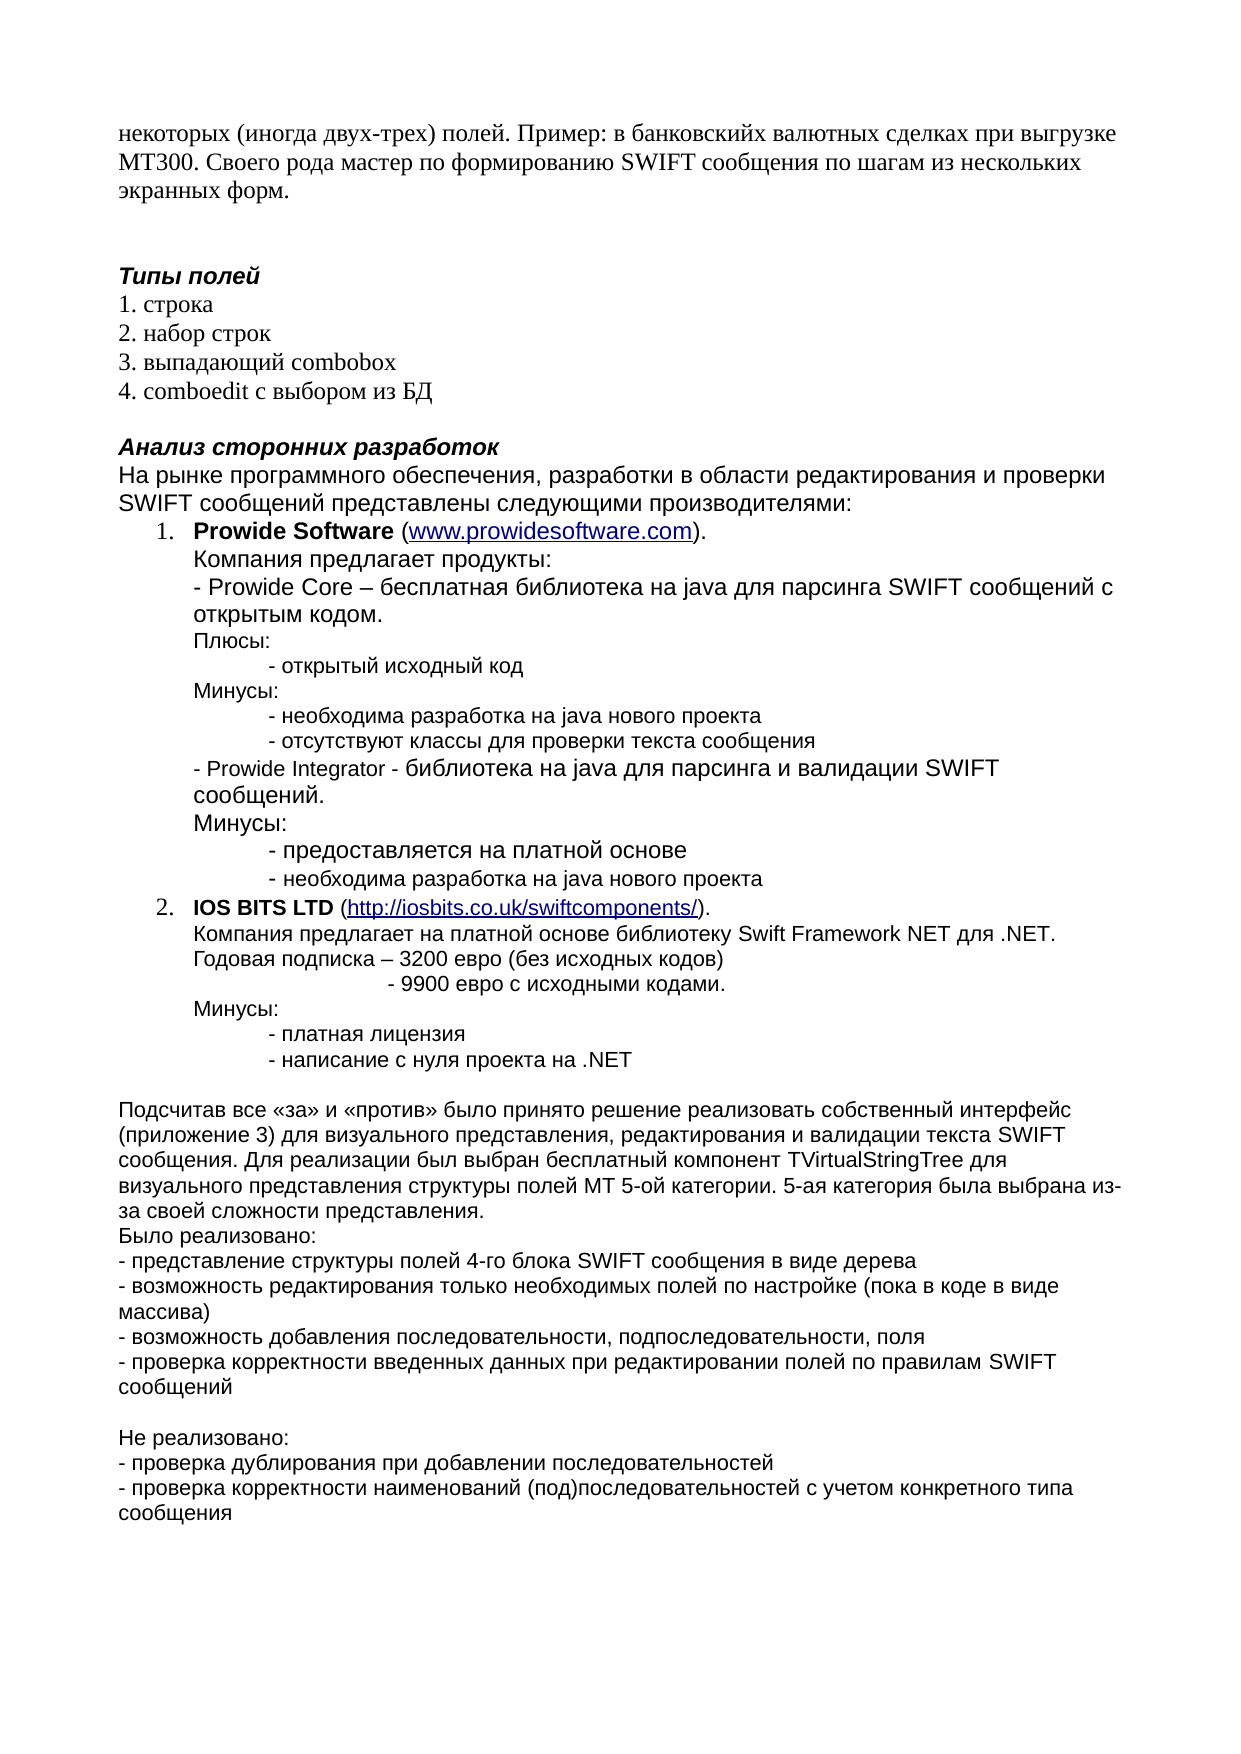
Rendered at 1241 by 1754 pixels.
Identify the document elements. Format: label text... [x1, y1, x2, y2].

text Минусы: [193, 809, 1122, 836]
text Не реализовано: [118, 1424, 1122, 1450]
text Минусы: [118, 678, 1122, 703]
text - проверка корректности введенных данных при редактировании полей по правилам SWIFT сообщений [118, 1349, 1122, 1399]
text - проверка корректности наименований (под)последовательностей с учетом конкретного типа сообщения [118, 1475, 1122, 1525]
text - написание с нуля проекта на .NET [193, 1046, 1122, 1072]
text Компания предлагает на платной основе библиотеку Swift Framework NET для .NET. [193, 920, 1122, 946]
text Было реализовано: [118, 1223, 1122, 1248]
text Компания предлагает продукты: [193, 545, 1122, 572]
text На рынке программного обеспечения, разработки в области редактирования и проверки SWIFT сообщений представлены следующими производителями: [118, 461, 1122, 516]
text 4. comboedit с выбором из БД [118, 376, 1122, 404]
text - возможность добавления последовательности, подпоследовательности, поля [118, 1324, 1122, 1349]
text 1. строка [118, 289, 1122, 318]
text Годовая подписка – 3200 евро (без исходных кодов) [193, 946, 1122, 971]
text 2. набор строк [118, 318, 1122, 347]
text - необходима разработка на java нового проекта [193, 864, 1122, 892]
text - проверка дублирования при добавлении последовательностей [118, 1450, 1122, 1475]
text 3. выпадающий combobox [118, 347, 1122, 376]
text - 9900 евро с исходными кодами. [193, 971, 1122, 996]
text Типы полей [118, 262, 1122, 289]
list IOS BITS LTD (http://iosbits.co.uk/swiftcomponents/). [156, 892, 1122, 920]
text некоторых (иногда двух-трех) полей. Пример: в банковскийх валютных сделках при выгрузке МТ300. Своего рода мастер по формированию SWIFT сообщения по шагам из нескольких экранных форм. [118, 118, 1122, 204]
text - необходима разработка на java нового проекта [118, 703, 1122, 728]
text - Prowide Core – бесплатная библиотека на java для парсинга SWIFT сообщений c открытым кодом. [193, 572, 1122, 628]
text - отсутствуют классы для проверки текста сообщения [118, 728, 1122, 754]
text Минусы: [118, 996, 1122, 1021]
text - Prowide Integrator - библиотека на java для парсинга и валидации SWIFT сообщений. [193, 754, 1122, 809]
text - предоставляется на платной основе [193, 836, 1122, 864]
text - открытый исходный код [193, 653, 1122, 678]
text - возможность редактирования только необходимых полей по настройке (пока в коде в виде массива) [118, 1273, 1122, 1324]
text - платная лицензия [118, 1021, 1122, 1046]
text - представление структуры полей 4-го блока SWIFT сообщения в виде дерева [118, 1248, 1122, 1273]
text Плюсы: [193, 628, 1122, 653]
text Подсчитав все «за» и «против» было принято решение реализовать собственный интерфейс (приложение 3) для визуального представления, редактирования и валидации текста SWIFT сообщения. Для реализации был выбран бесплатный компонент TVirtualStringTree для визуального представления структуры полей MT 5-ой категории. 5-ая категория была выбрана из-за своей сложности представления. [118, 1097, 1122, 1223]
list Prowide Software (www.prowidesoftware.com). [156, 516, 1122, 545]
text Анализ сторонних разработок [118, 433, 1122, 461]
